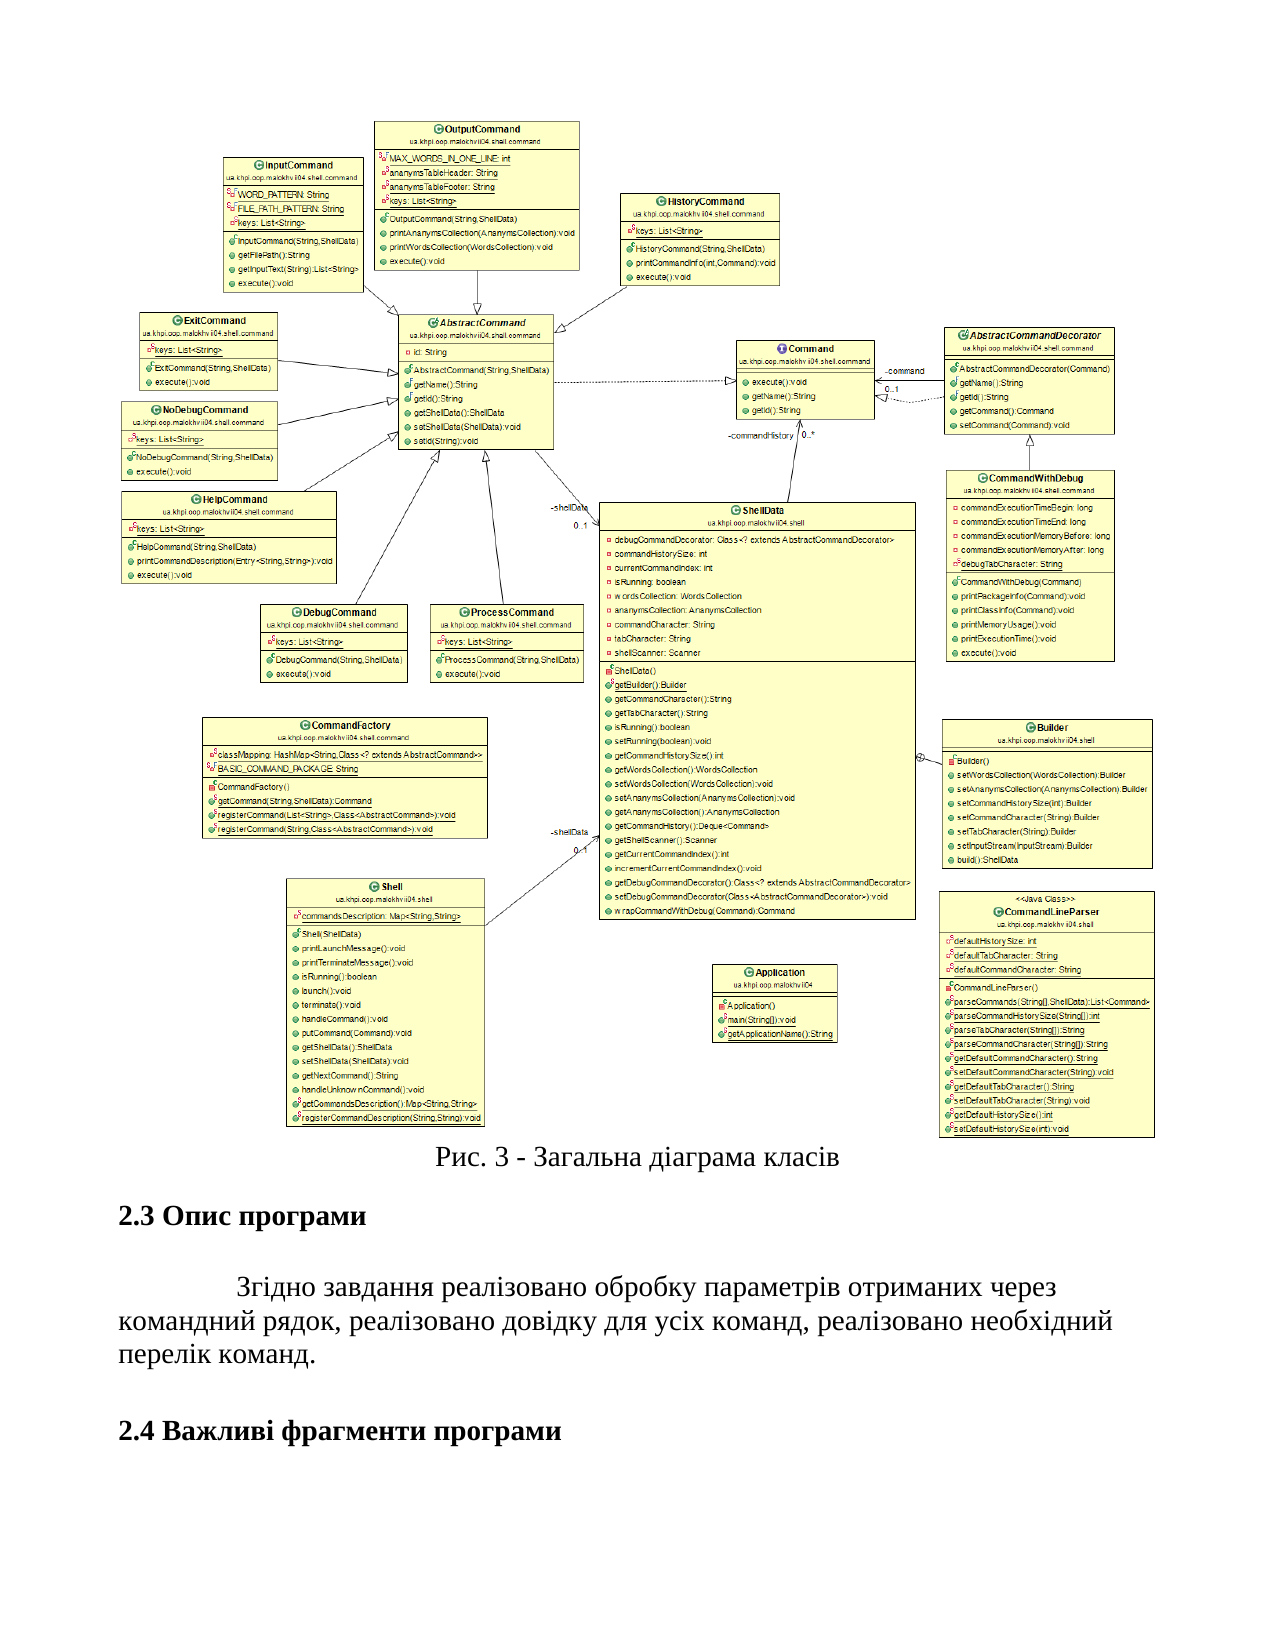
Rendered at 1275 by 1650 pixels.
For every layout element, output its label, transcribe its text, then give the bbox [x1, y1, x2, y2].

text 2.4 Важливі фрагменти програми [118, 1413, 1157, 1447]
text 2.3 Опис програми [118, 1198, 1157, 1232]
picture [118, 118, 1157, 1140]
text Рис. 3 - Загальна діаграма класів [118, 1140, 1157, 1173]
text Згідно завдання реалізовано обробку параметрів отриманих через командний рядок, реалізовано довідку для усіх команд, реалізовано необхідний перелік команд. [118, 1269, 1157, 1370]
